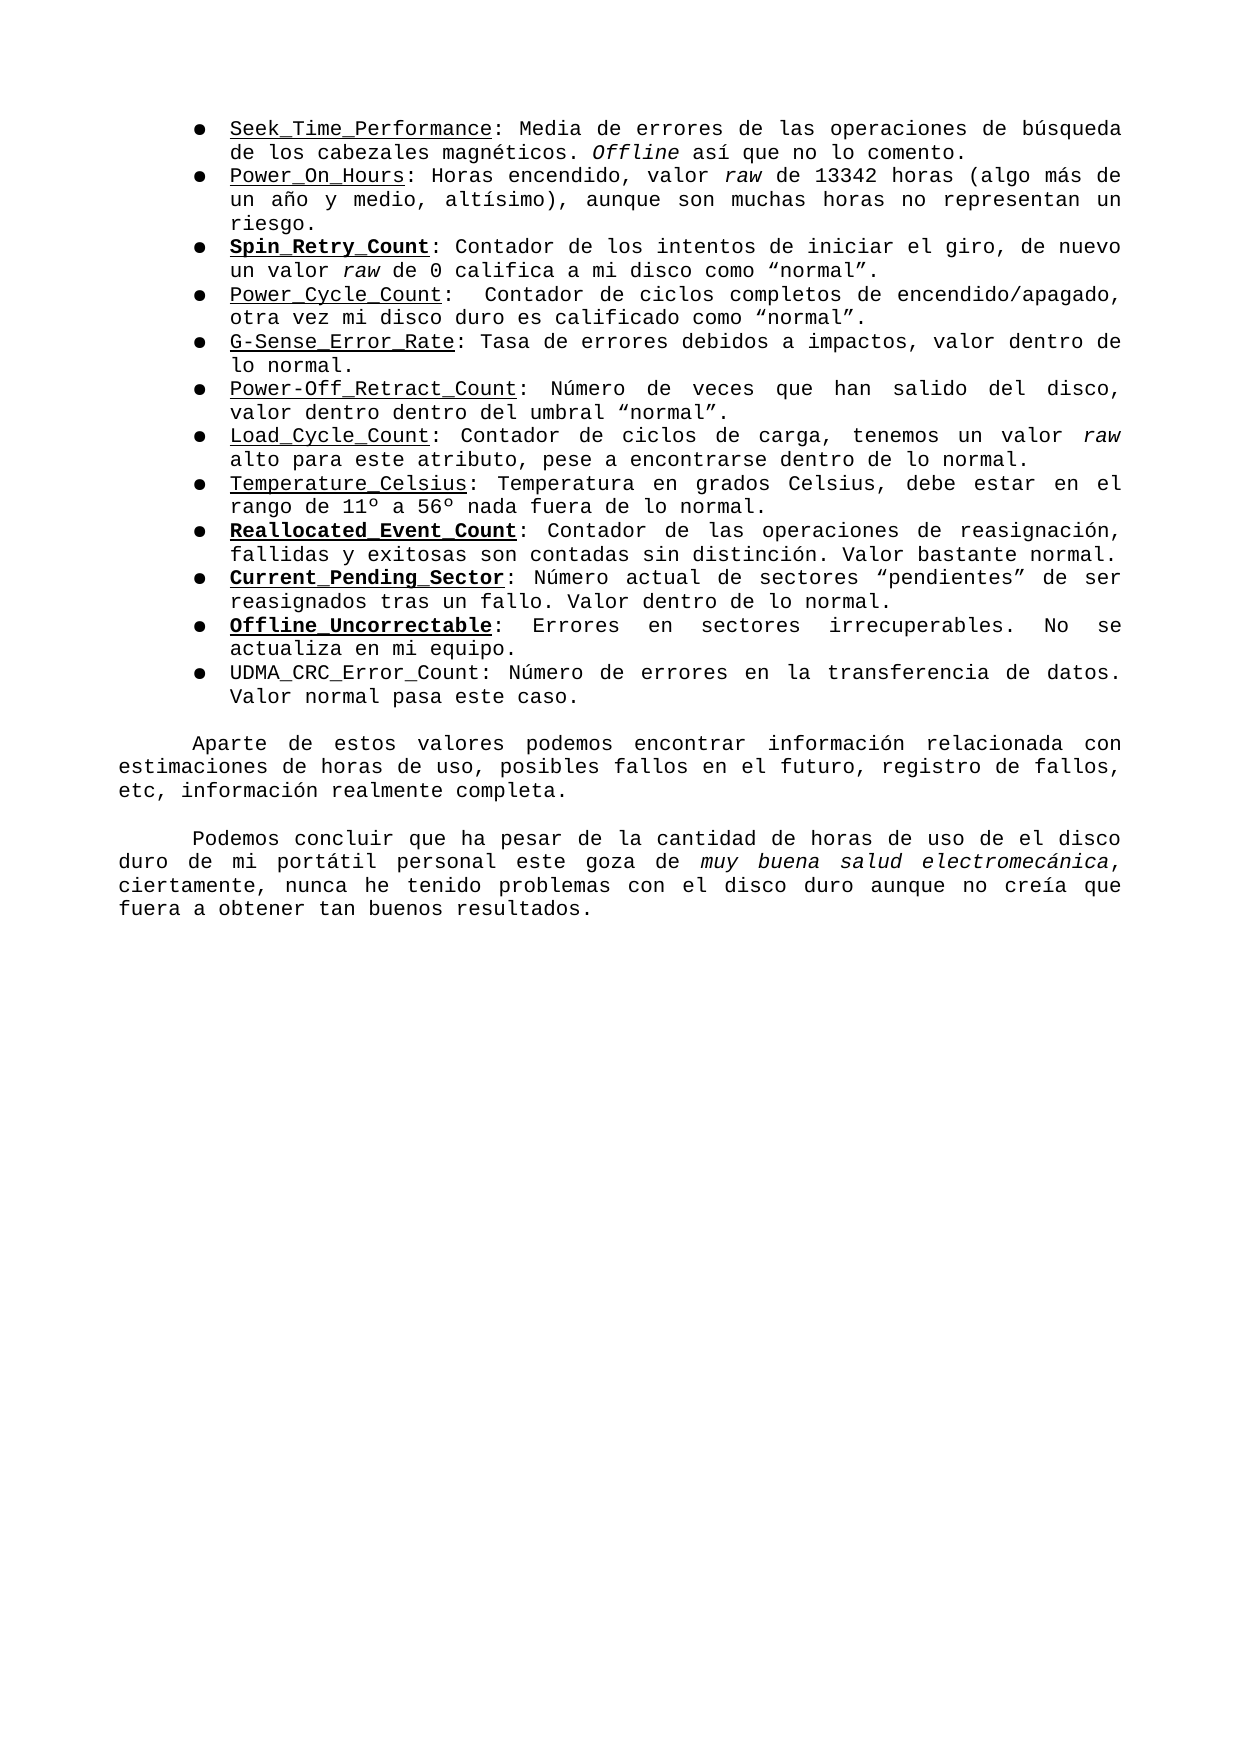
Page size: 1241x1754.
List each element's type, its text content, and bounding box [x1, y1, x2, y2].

list Power_On_Hours: Horas encendido, valor raw de 13342 horas (algo más de un año y medio, altísimo), aunque son muchas horas no representan un riesgo. [192, 165, 1122, 236]
list Offline_Uncorrectable: Errores en sectores irrecuperables. No se actualiza en mi equipo. [192, 615, 1122, 662]
list Spin_Retry_Count: Contador de los intentos de iniciar el giro, de nuevo un valor raw de 0 califica a mi disco como “normal”. [192, 236, 1122, 284]
list Power-Off_Retract_Count: Número de veces que han salido del disco, valor dentro dentro del umbral “normal”. [192, 378, 1122, 426]
list Power_Cycle_Count: Contador de ciclos completos de encendido/apagado, otra vez mi disco duro es calificado como “normal”. [192, 284, 1122, 331]
text Aparte de estos valores podemos encontrar información relacionada con estimaciones de horas de uso, posibles fallos en el futuro, registro de fallos, etc, información realmente completa. [118, 733, 1122, 804]
list G-Sense_Error_Rate: Tasa de errores debidos a impactos, valor dentro de lo normal. [192, 331, 1122, 378]
list Current_Pending_Sector: Número actual de sectores “pendientes” de ser reasignados tras un fallo. Valor dentro de lo normal. [192, 567, 1122, 615]
list Seek_Time_Performance: Media de errores de las operaciones de búsqueda de los cabezales magnéticos. Offline así que no lo comento. [192, 118, 1122, 165]
text Podemos concluir que ha pesar de la cantidad de horas de uso de el disco duro de mi portátil personal este goza de muy buena salud electromecánica, ciertamente, nunca he tenido problemas con el disco duro aunque no creía que fuera a obtener tan buenos resultados. [118, 827, 1122, 922]
list UDMA_CRC_Error_Count: Número de errores en la transferencia de datos. Valor normal pasa este caso. [192, 662, 1122, 709]
list Temperature_Celsius: Temperatura en grados Celsius, debe estar en el rango de 11º a 56º nada fuera de lo normal. [192, 473, 1122, 520]
list Load_Cycle_Count: Contador de ciclos de carga, tenemos un valor raw alto para este atributo, pese a encontrarse dentro de lo normal. [192, 426, 1122, 473]
list Reallocated_Event_Count: Contador de las operaciones de reasignación, fallidas y exitosas son contadas sin distinción. Valor bastante normal. [192, 520, 1122, 567]
